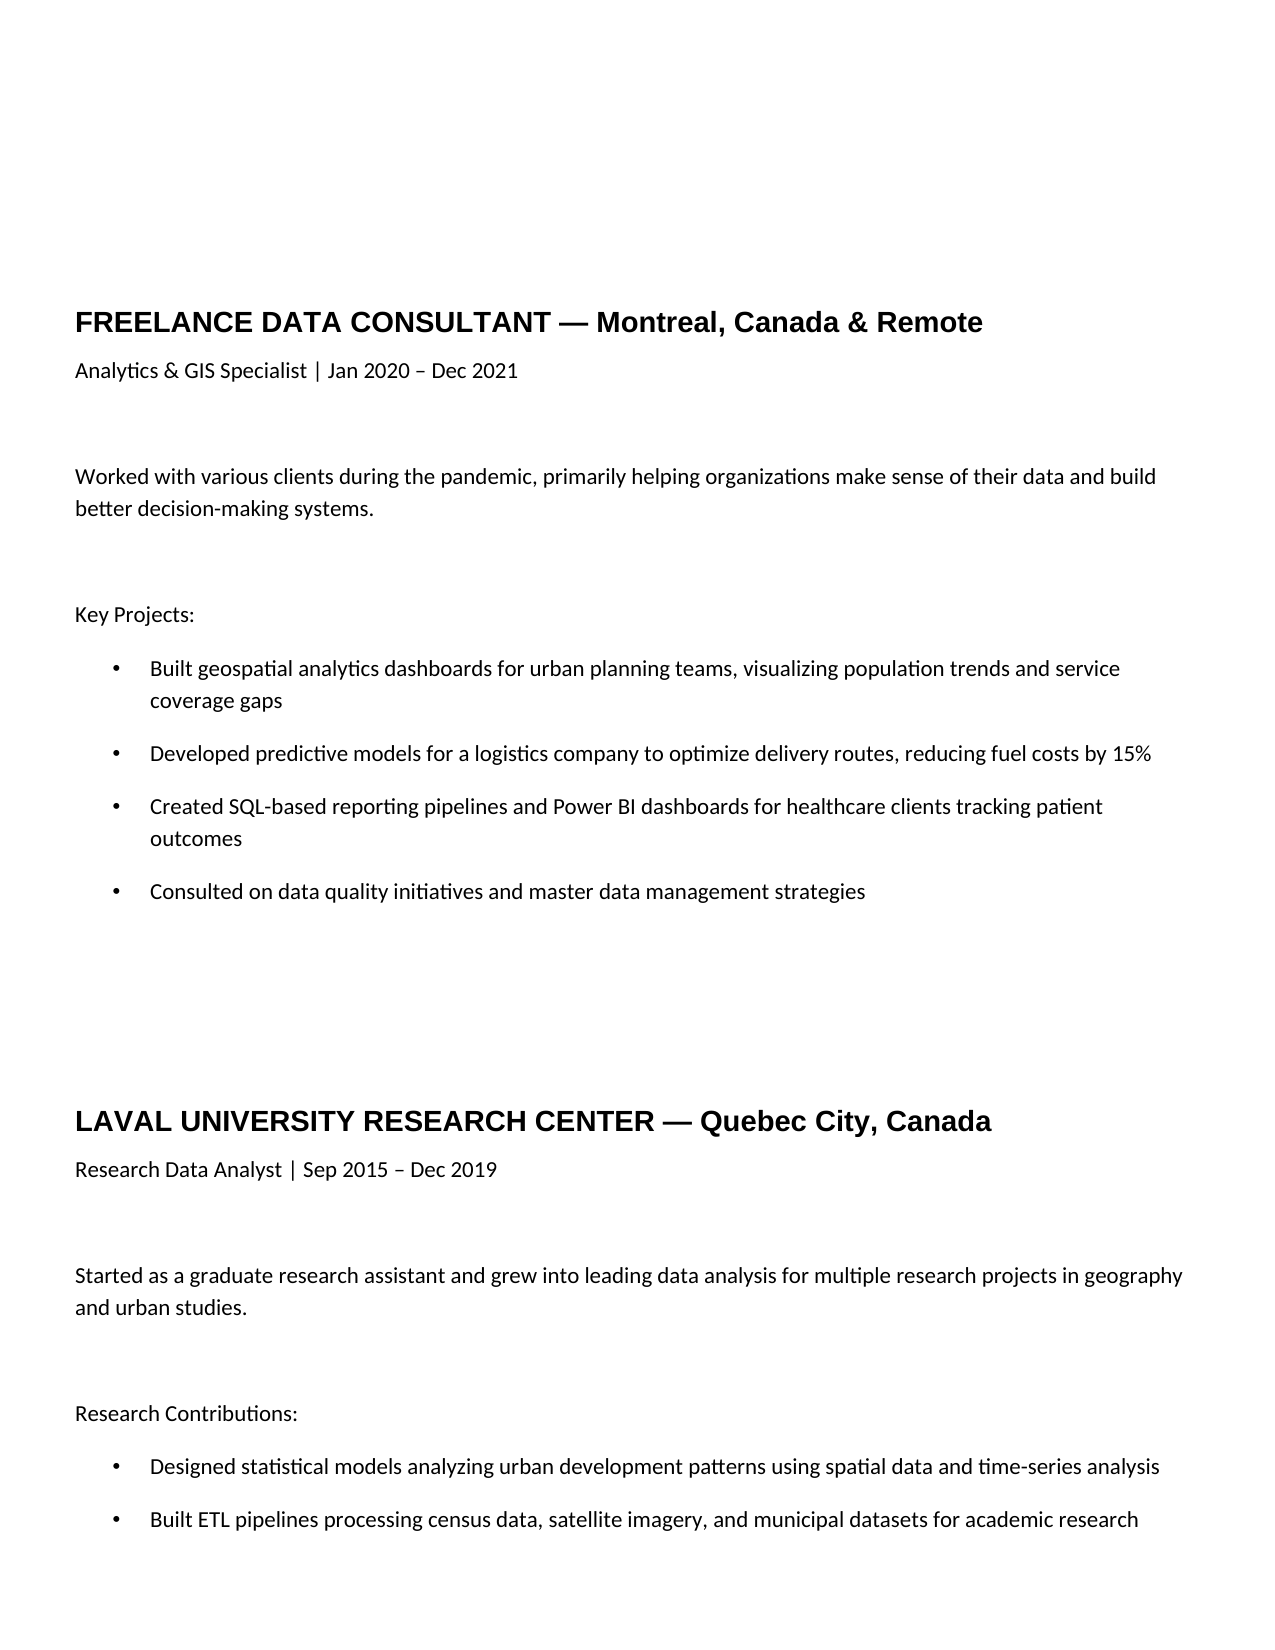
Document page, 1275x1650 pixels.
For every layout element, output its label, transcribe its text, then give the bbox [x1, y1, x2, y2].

subtitle FREELANCE DATA CONSULTANT — Montreal, Canada & Remote [75, 238, 1200, 266]
list Trained graduate students on GIS tools, statistical methods, and data visualization best practices [112, 1533, 1200, 1561]
list Consulted on data quality initiatives and master data management strategies [112, 811, 1200, 839]
text Research Data Analyst | Sep 2015 – Dec 2019 [75, 1077, 1200, 1104]
list Built ETL pipelines processing census data, satellite imagery, and municipal datasets for academic research [112, 1427, 1200, 1455]
text Research Contributions: [75, 1321, 1200, 1349]
list Created SQL-based reporting pipelines and Power BI dashboards for healthcare clients tracking patient outcomes [112, 726, 1200, 786]
list Published findings in peer-reviewed journals and presented at international conferences [112, 1480, 1200, 1508]
text Worked with various clients during the pandemic, primarily helping organizations make sense of their data and build better decision-making systems. [75, 397, 1200, 457]
text Started as a graduate research assistant and grew into leading data analysis for multiple research projects in geography and urban studies. [75, 1183, 1200, 1243]
subtitle LAVAL UNIVERSITY RESEARCH CENTER — Quebec City, Canada [75, 1023, 1200, 1052]
list Developed predictive models for a logistics company to optimize delivery routes, reducing fuel costs by 15% [112, 673, 1200, 701]
list Built geospatial analytics dashboards for urban planning teams, visualizing population trends and service coverage gaps [112, 588, 1200, 648]
text Key Projects: [75, 535, 1200, 563]
list Designed statistical models analyzing urban development patterns using spatial data and time-series analysis [112, 1374, 1200, 1402]
text Analytics & GIS Specialist | Jan 2020 – Dec 2021 [75, 291, 1200, 319]
